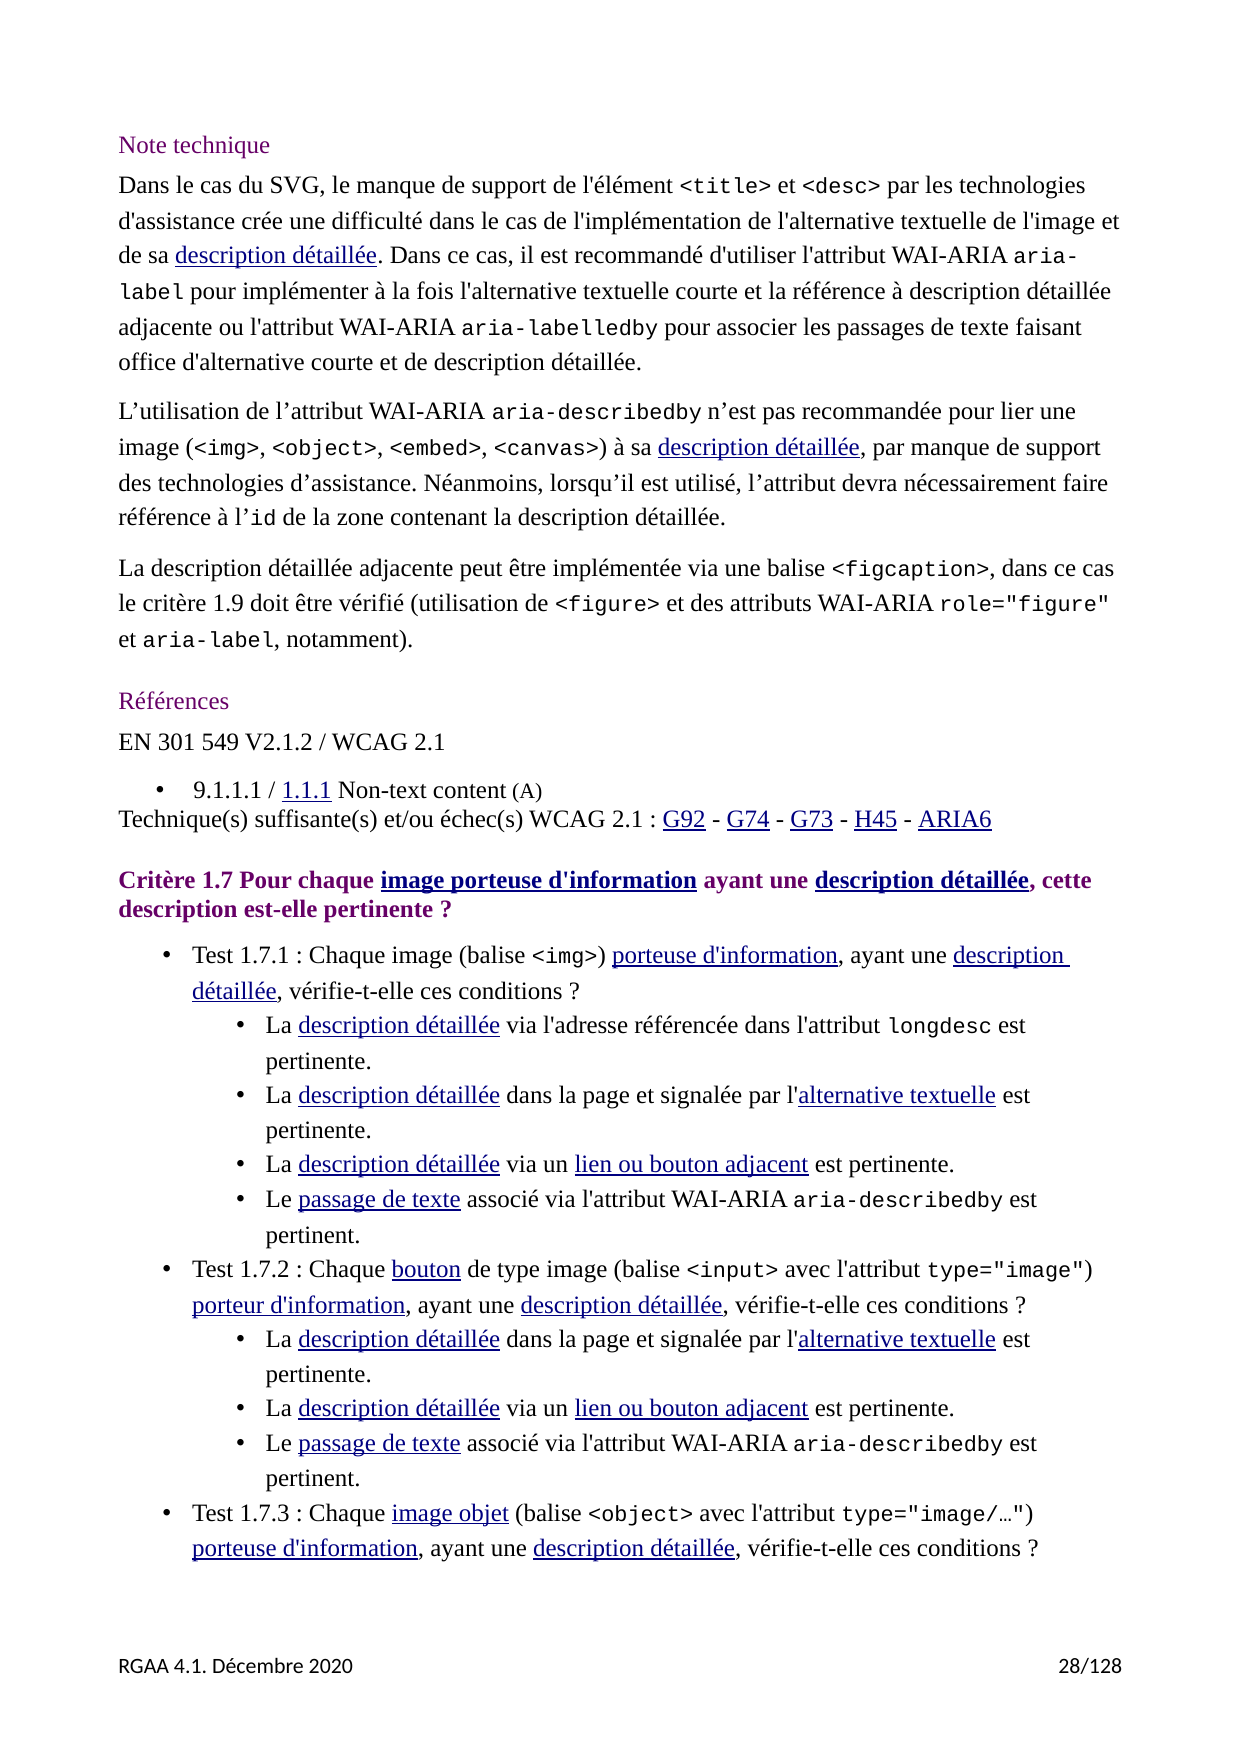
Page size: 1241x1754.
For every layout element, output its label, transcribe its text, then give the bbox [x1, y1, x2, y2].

list La description détaillée via un lien ou bouton adjacent est pertinente. [236, 1393, 1122, 1422]
text La description détaillée adjacente peut être implémentée via une balise <figcaption>, dans ce cas le critère 1.9 doit être vérifié (utilisation de <figure> et des attributs WAI-ARIA role="figure" et aria-label, notamment). [118, 553, 1122, 654]
list Le passage de texte associé via l'attribut WAI-ARIA aria-describedby est pertinent. [236, 1184, 1122, 1248]
list La description détaillée via l'adresse référencée dans l'attribut longdesc est pertinente. [236, 1011, 1122, 1075]
text L’utilisation de l’attribut WAI-ARIA aria-describedby n’est pas recommandée pour lier une image (<img>, <object>, <embed>, <canvas>) à sa description détaillée, par manque de support des technologies d’assistance. Néanmoins, lorsqu’il est utilisé, l’attribut devra nécessairement faire référence à l’id de la zone contenant la description détaillée. [118, 396, 1122, 532]
list 9.1.1.1 / 1.1.1 Non-text content (A) [156, 776, 1122, 804]
text Technique(s) suffisante(s) et/ou échec(s) WCAG 2.1 : G92 - G74 - G73 - H45 - ARIA6 [118, 804, 1122, 833]
list La description détaillée via un lien ou bouton adjacent est pertinente. [236, 1149, 1122, 1178]
text EN 301 549 V2.1.2 / WCAG 2.1 [118, 727, 1122, 755]
subtitle Références [118, 686, 1122, 715]
text Dans le cas du SVG, le manque de support de l'élément <title> et <desc> par les technologies d'assistance crée une difficulté dans le cas de l'implémentation de l'alternative textuelle de l'image et de sa description détaillée. Dans ce cas, il est recommandé d'utiliser l'attribut WAI-ARIA aria-label pour implémenter à la fois l'alternative textuelle courte et la référence à description détaillée adjacente ou l'attribut WAI-ARIA aria-labelledby pour associer les passages de texte faisant office d'alternative courte et de description détaillée. [118, 170, 1122, 376]
list Test 1.7.2 : Chaque bouton de type image (balise <input> avec l'attribut type="image") porteur d'information, ayant une description détaillée, vérifie-t-elle ces conditions ? [162, 1254, 1122, 1318]
list La description détaillée dans la page et signalée par l'alternative textuelle est pertinente. [236, 1081, 1122, 1144]
list Test 1.7.3 : Chaque image objet (balise <object> avec l'attribut type="image/…") porteuse d'information, ayant une description détaillée, vérifie-t-elle ces conditions ? [162, 1498, 1122, 1562]
subtitle Critère 1.7 Pour chaque image porteuse d'information ayant une description détaillée, cette description est-elle pertinente ? [118, 865, 1122, 923]
list Le passage de texte associé via l'attribut WAI-ARIA aria-describedby est pertinent. [236, 1428, 1122, 1492]
list La description détaillée dans la page et signalée par l'alternative textuelle est pertinente. [236, 1324, 1122, 1387]
list Test 1.7.1 : Chaque image (balise <img>) porteuse d'information, ayant une description détaillée, vérifie-t-elle ces conditions ? [162, 940, 1122, 1005]
subtitle Note technique [118, 130, 1122, 159]
